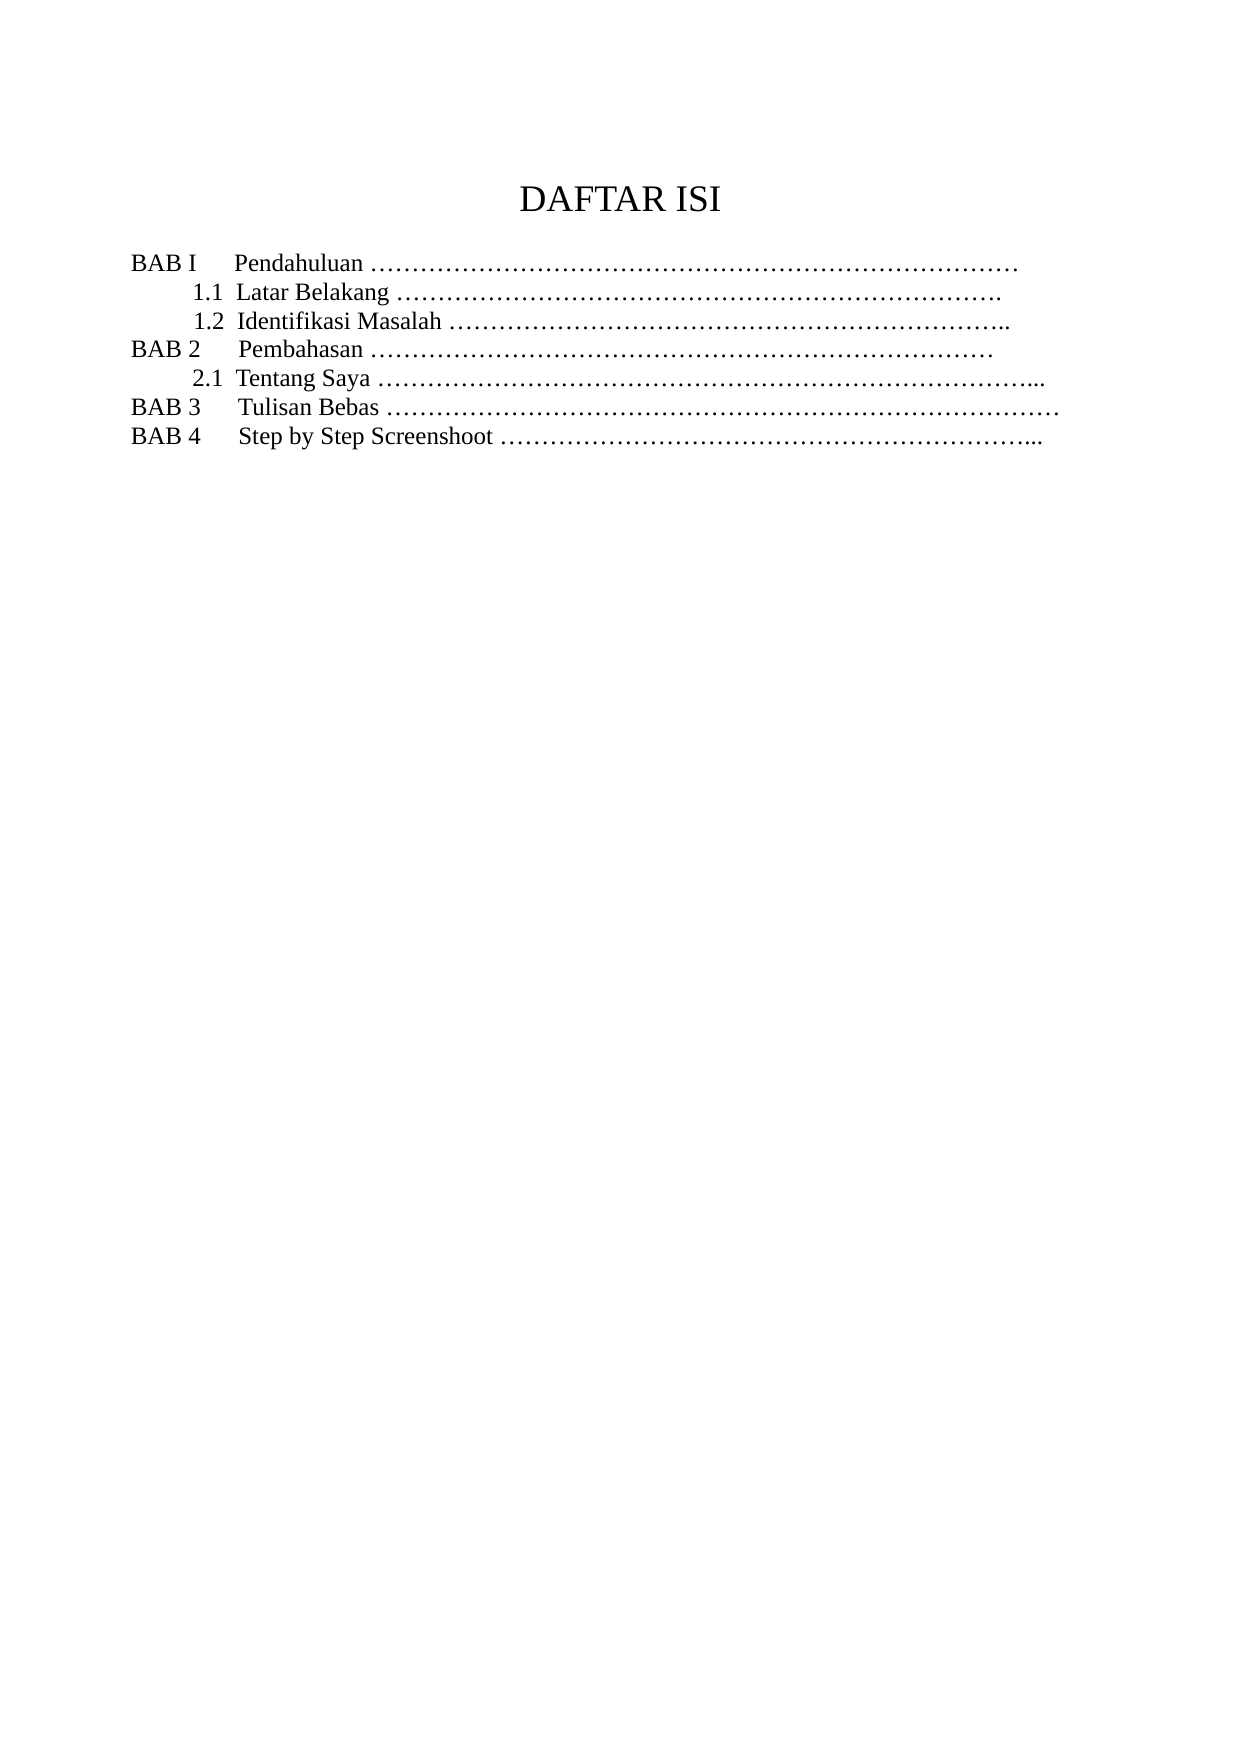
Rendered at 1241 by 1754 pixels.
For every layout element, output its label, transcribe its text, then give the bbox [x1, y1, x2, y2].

text 2.1 Tentang Saya ……………………………………………………………………... [118, 363, 1122, 392]
text BAB 4 Step by Step Screenshoot ………………………………………………………... [118, 421, 1122, 449]
text 1.1 Latar Belakang ………………………………………………………………. [118, 277, 1122, 306]
text 1.2 Identifikasi Masalah ………………………………………………………….. [118, 306, 1122, 334]
text BAB I Pendahuluan …………………………………………………………………… [118, 248, 1122, 277]
text BAB 2 Pembahasan ………………………………………………………………… [118, 334, 1122, 363]
text DAFTAR ISI [118, 176, 1122, 219]
text BAB 3 Tulisan Bebas ……………………………………………………………………… [118, 392, 1122, 421]
